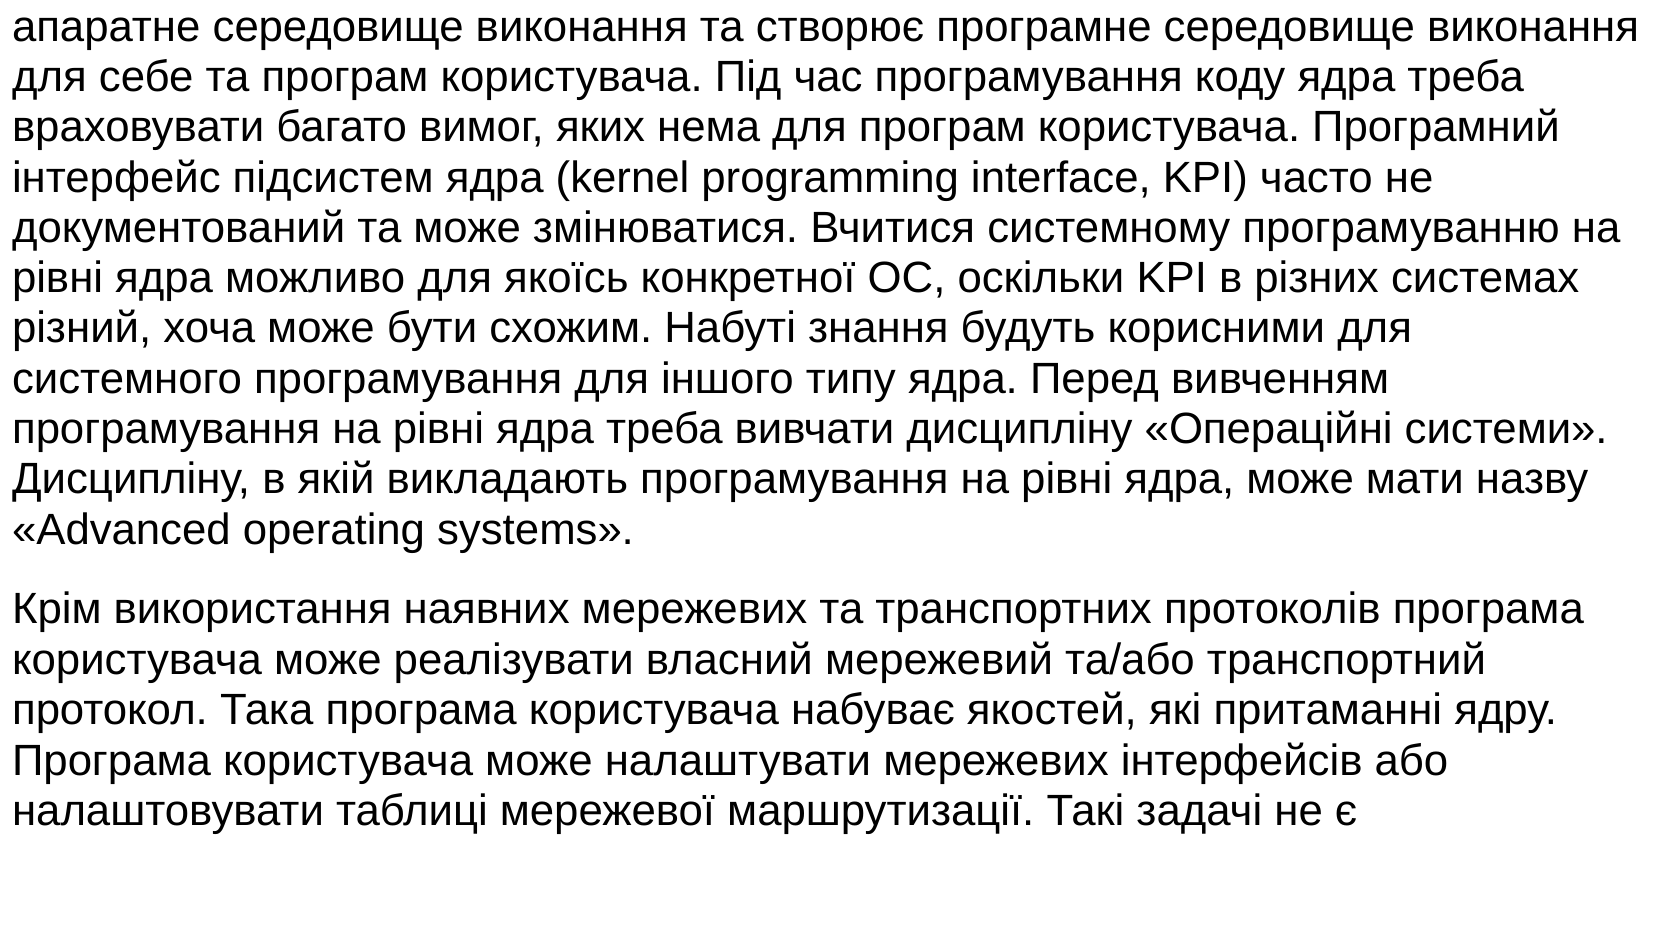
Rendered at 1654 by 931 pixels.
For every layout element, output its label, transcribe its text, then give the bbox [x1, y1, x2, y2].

text апаратне середовище виконання та створює програмне середовище виконання для себе та програм користувача. Під час програмування коду ядра треба враховувати багато вимог, яких нема для програм користувача. Програмний інтерфейс підсистем ядра (kernel programming interface, KPI) часто не документований та може змінюватися. Вчитися системному програмуванню на рівні ядра можливо для якоїсь конкретної ОС, оскільки KPI в різних системах різний, хоча може бути схожим. Набуті знання будуть корисними для системного програмування для іншого типу ядра. Перед вивченням програмування на рівні ядра треба вивчати дисципліну «Операційні системи». Дисципліну, в якій викладають програмування на рівні ядра, може мати назву «Advanced operating systems». [12, 0, 1642, 553]
text Крім використання наявних мережевих та транспортних протоколів програма користувача може реалізувати власний мережевий та/або транспортний протокол. Така програма користувача набуває якостей, які притаманні ядру. Програма користувача може налаштувати мережевих інтерфейсів або налаштовувати таблиці мережевої маршрутизації. Такі задачі не є [12, 583, 1642, 834]
